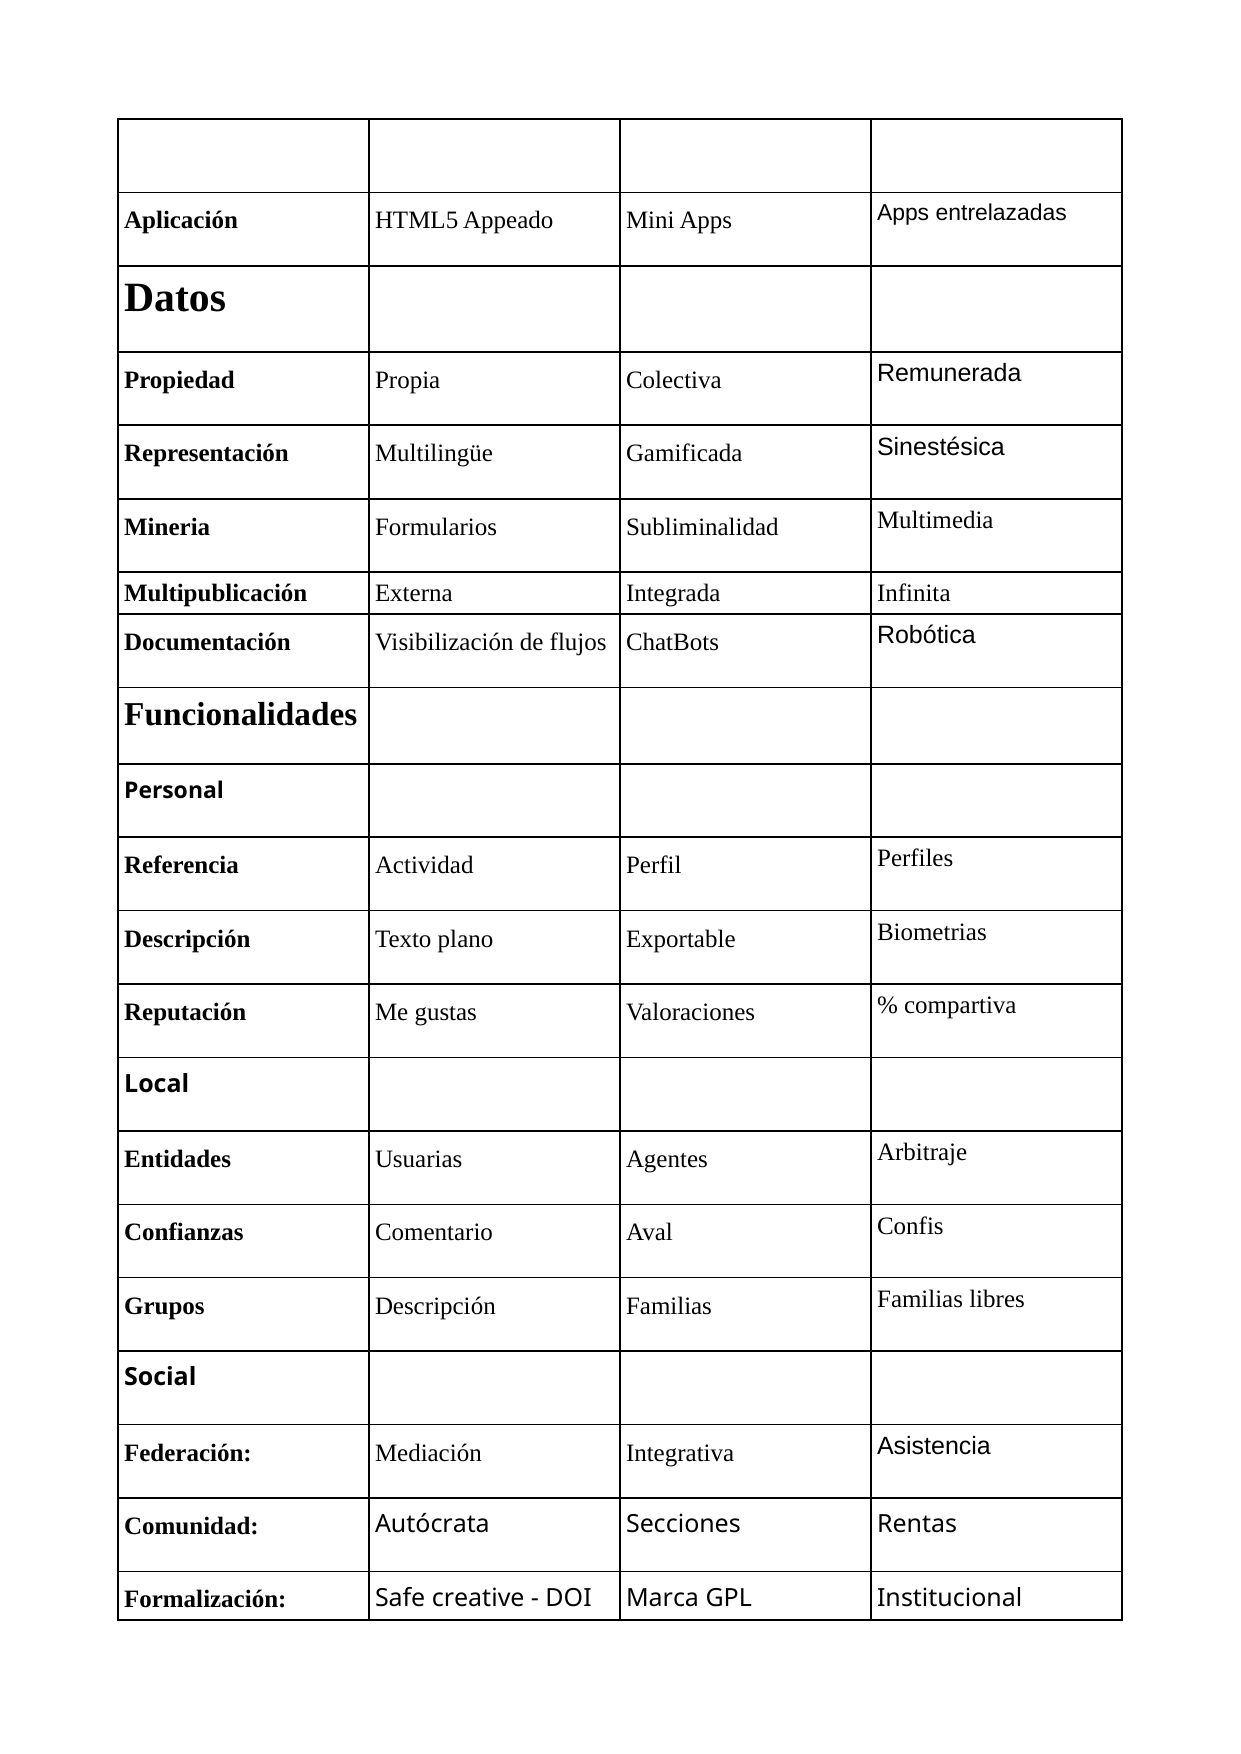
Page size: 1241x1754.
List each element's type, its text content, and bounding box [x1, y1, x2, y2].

table_cell [872, 765, 1121, 836]
table_cell Actividad [370, 838, 619, 910]
table_cell [370, 1058, 619, 1130]
table_cell Funcionalidades [119, 688, 368, 763]
table_cell [872, 267, 1121, 351]
table_cell [872, 1352, 1121, 1424]
table_cell Aplicación [119, 193, 368, 265]
table_cell Institucional [872, 1572, 1121, 1619]
table_cell Documentación [119, 615, 368, 686]
table_cell [872, 1058, 1121, 1130]
table_cell HTML5 Appeado [370, 193, 619, 265]
table_cell Mini Apps [621, 193, 870, 265]
table_cell Datos [119, 267, 368, 351]
table_cell Propia [370, 353, 619, 424]
table_cell Asistencia [872, 1425, 1121, 1497]
table_cell Comunidad: [119, 1499, 368, 1571]
table_cell Perfiles [872, 838, 1121, 910]
table_cell Autócrata [370, 1499, 619, 1571]
table_cell [370, 267, 619, 351]
table_cell Usuarias [370, 1132, 619, 1203]
table_cell Federación: [119, 1425, 368, 1497]
table_cell Reputación [119, 985, 368, 1057]
table_cell Entidades [119, 1132, 368, 1203]
table_cell Apps entrelazadas [872, 193, 1121, 265]
table_cell Multipublicación [119, 573, 368, 613]
table_cell Representación [119, 426, 368, 498]
table_cell [119, 120, 368, 192]
table_cell [370, 765, 619, 836]
table_cell [621, 688, 870, 763]
table_cell Mediación [370, 1425, 619, 1497]
table_cell Valoraciones [621, 985, 870, 1057]
table_cell Personal [119, 765, 368, 836]
table_cell Colectiva [621, 353, 870, 424]
table_cell Robótica [872, 615, 1121, 686]
table_cell Formalización: [119, 1572, 368, 1619]
table_cell Social [119, 1352, 368, 1424]
table_cell Gamificada [621, 426, 870, 498]
table_cell Remunerada [872, 353, 1121, 424]
table_cell Visibilización de flujos [370, 615, 619, 686]
table_cell [872, 120, 1121, 192]
table_cell Local [119, 1058, 368, 1130]
table_cell Arbitraje [872, 1132, 1121, 1203]
table_cell [621, 765, 870, 836]
table_cell [370, 1352, 619, 1424]
table_cell Subliminalidad [621, 500, 870, 571]
table_cell [621, 1058, 870, 1130]
table_cell % compartiva [872, 985, 1121, 1057]
table_cell Secciones [621, 1499, 870, 1571]
table_cell Infinita [872, 573, 1121, 613]
table_cell Descripción [370, 1278, 619, 1350]
table_cell Confis [872, 1205, 1121, 1277]
table_cell [621, 1352, 870, 1424]
table_cell Sinestésica [872, 426, 1121, 498]
table_cell [621, 267, 870, 351]
table_cell Familias libres [872, 1278, 1121, 1350]
table_cell Perfil [621, 838, 870, 910]
table_cell Grupos [119, 1278, 368, 1350]
table_cell Texto plano [370, 911, 619, 983]
table_cell Me gustas [370, 985, 619, 1057]
table_cell Multimedia [872, 500, 1121, 571]
table_cell [370, 688, 619, 763]
table_cell Propiedad [119, 353, 368, 424]
table_cell Integrativa [621, 1425, 870, 1497]
table_cell Agentes [621, 1132, 870, 1203]
table_cell Formularios [370, 500, 619, 571]
table_cell Familias [621, 1278, 870, 1350]
table_cell Exportable [621, 911, 870, 983]
table_cell [370, 120, 619, 192]
table_cell Safe creative - DOI [370, 1572, 619, 1619]
table_cell Integrada [621, 573, 870, 613]
table_cell ChatBots [621, 615, 870, 686]
table_cell Aval [621, 1205, 870, 1277]
table_cell Multilingüe [370, 426, 619, 498]
table_cell Rentas [872, 1499, 1121, 1571]
table_cell Comentario [370, 1205, 619, 1277]
table_cell Confianzas [119, 1205, 368, 1277]
table_cell Referencia [119, 838, 368, 910]
table_cell Descripción [119, 911, 368, 983]
table_cell [872, 688, 1121, 763]
table_cell Marca GPL [621, 1572, 870, 1619]
table_cell Biometrias [872, 911, 1121, 983]
table_cell Mineria [119, 500, 368, 571]
table_cell Externa [370, 573, 619, 613]
table_cell [621, 120, 870, 192]
